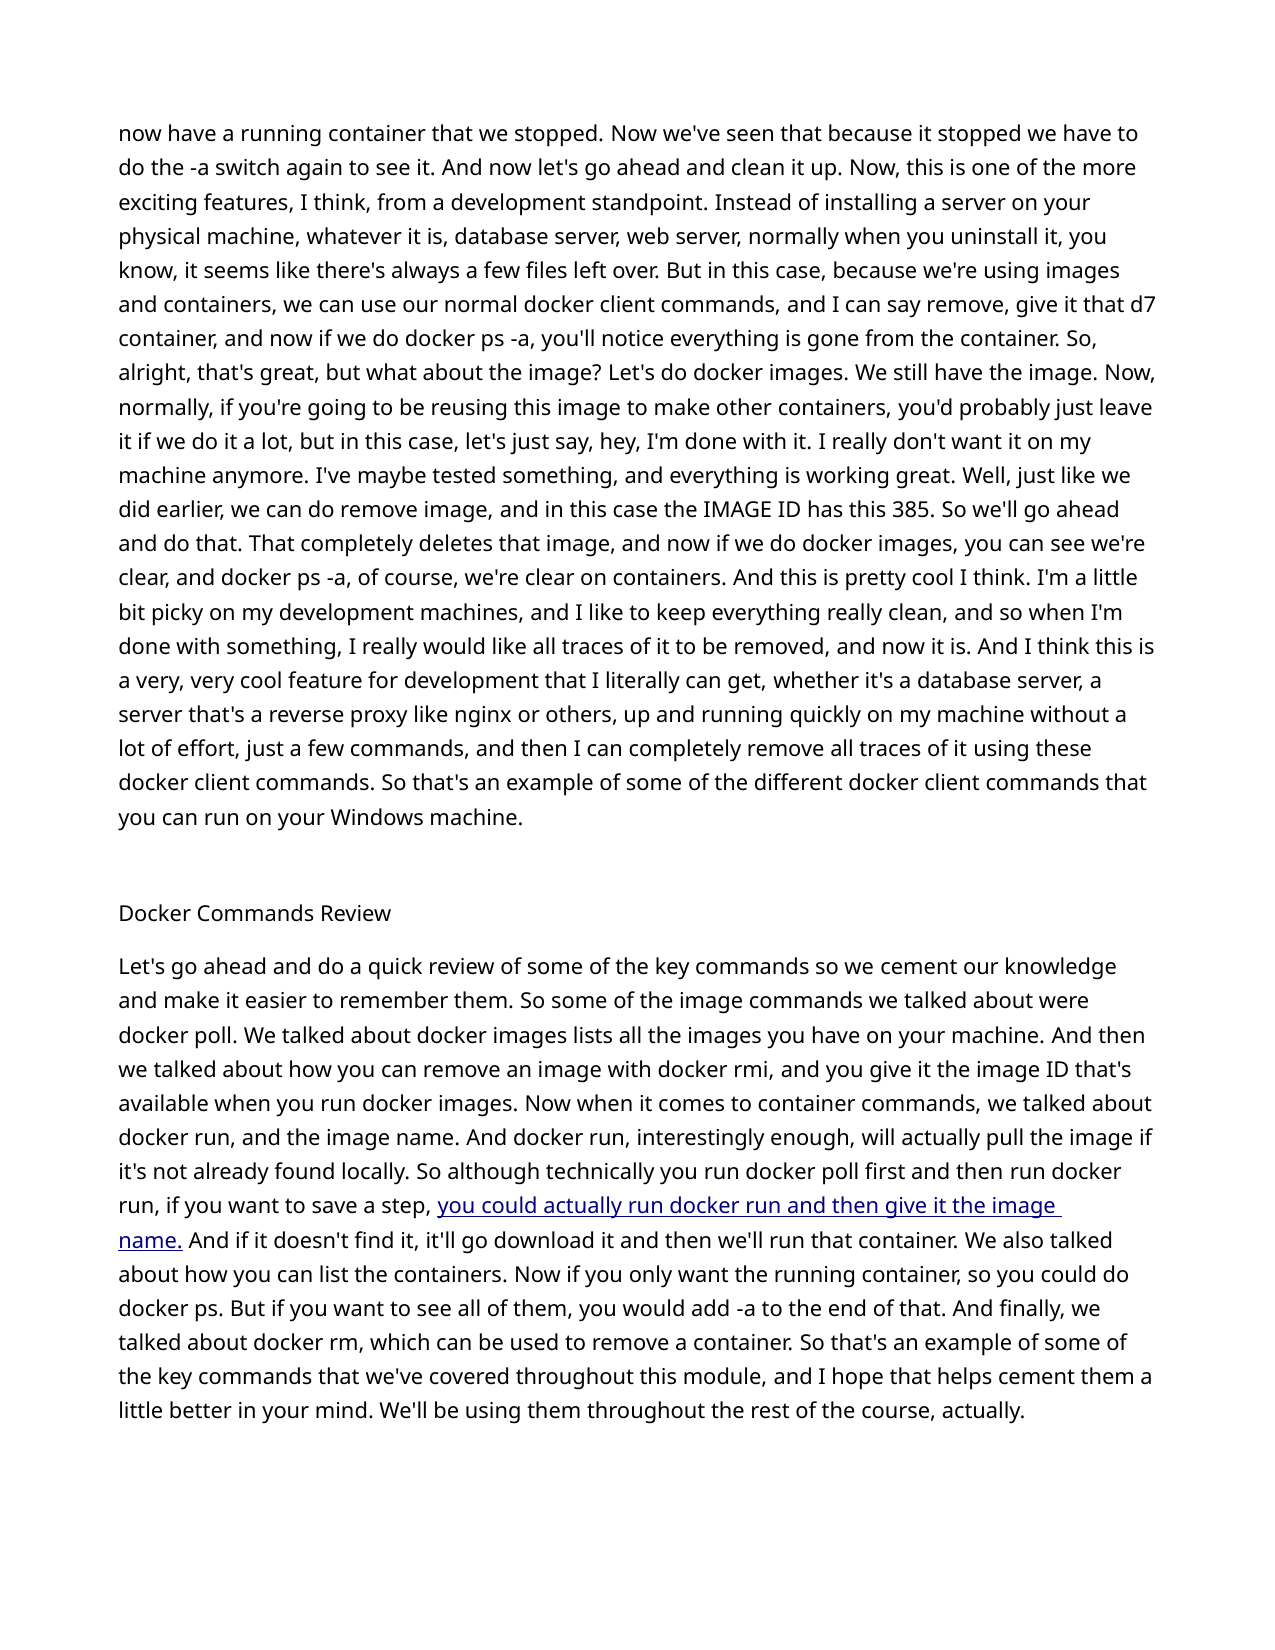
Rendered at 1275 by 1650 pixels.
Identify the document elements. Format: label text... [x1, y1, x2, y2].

text now have a running container that we stopped. Now we've seen that because it stopped we have to do the ‑a switch again to see it. And now let's go ahead and clean it up. Now, this is one of the more exciting features, I think, from a development standpoint. Instead of installing a server on your physical machine, whatever it is, database server, web server, normally when you uninstall it, you know, it seems like there's always a few files left over. But in this case, because we're using images and containers, we can use our normal docker client commands, and I can say remove, give it that d7 container, and now if we do docker ps ‑a, you'll notice everything is gone from the container. So, alright, that's great, but what about the image? Let's do docker images. We still have the image. Now, normally, if you're going to be reusing this image to make other containers, you'd probably just leave it if we do it a lot, but in this case, let's just say, hey, I'm done with it. I really don't want it on my machine anymore. I've maybe tested something, and everything is working great. Well, just like we did earlier, we can do remove image, and in this case the IMAGE ID has this 385. So we'll go ahead and do that. That completely deletes that image, and now if we do docker images, you can see we're clear, and docker ps ‑a, of course, we're clear on containers. And this is pretty cool I think. I'm a little bit picky on my development machines, and I like to keep everything really clean, and so when I'm done with something, I really would like all traces of it to be removed, and now it is. And I think this is a very, very cool feature for development that I literally can get, whether it's a database server, a server that's a reverse proxy like nginx or others, up and running quickly on my machine without a lot of effort, just a few commands, and then I can completely remove all traces of it using these docker client commands. So that's an example of some of the different docker client commands that you can run on your Windows machine. [118, 118, 1157, 831]
subtitle Docker Commands Review [118, 898, 1157, 928]
text Let's go ahead and do a quick review of some of the key commands so we cement our knowledge and make it easier to remember them. So some of the image commands we talked about were docker poll. We talked about docker images lists all the images you have on your machine. And then we talked about how you can remove an image with docker rmi, and you give it the image ID that's available when you run docker images. Now when it comes to container commands, we talked about docker run, and the image name. And docker run, interestingly enough, will actually pull the image if it's not already found locally. So although technically you run docker poll first and then run docker run, if you want to save a step, you could actually run docker run and then give it the image name. And if it doesn't find it, it'll go download it and then we'll run that container. We also talked about how you can list the containers. Now if you only want the running container, so you could do docker ps. But if you want to see all of them, you would add ‑a to the end of that. And finally, we talked about docker rm, which can be used to remove a container. So that's an example of some of the key commands that we've covered throughout this module, and I hope that helps cement them a little better in your mind. We'll be using them throughout the rest of the course, actually. [118, 951, 1157, 1425]
